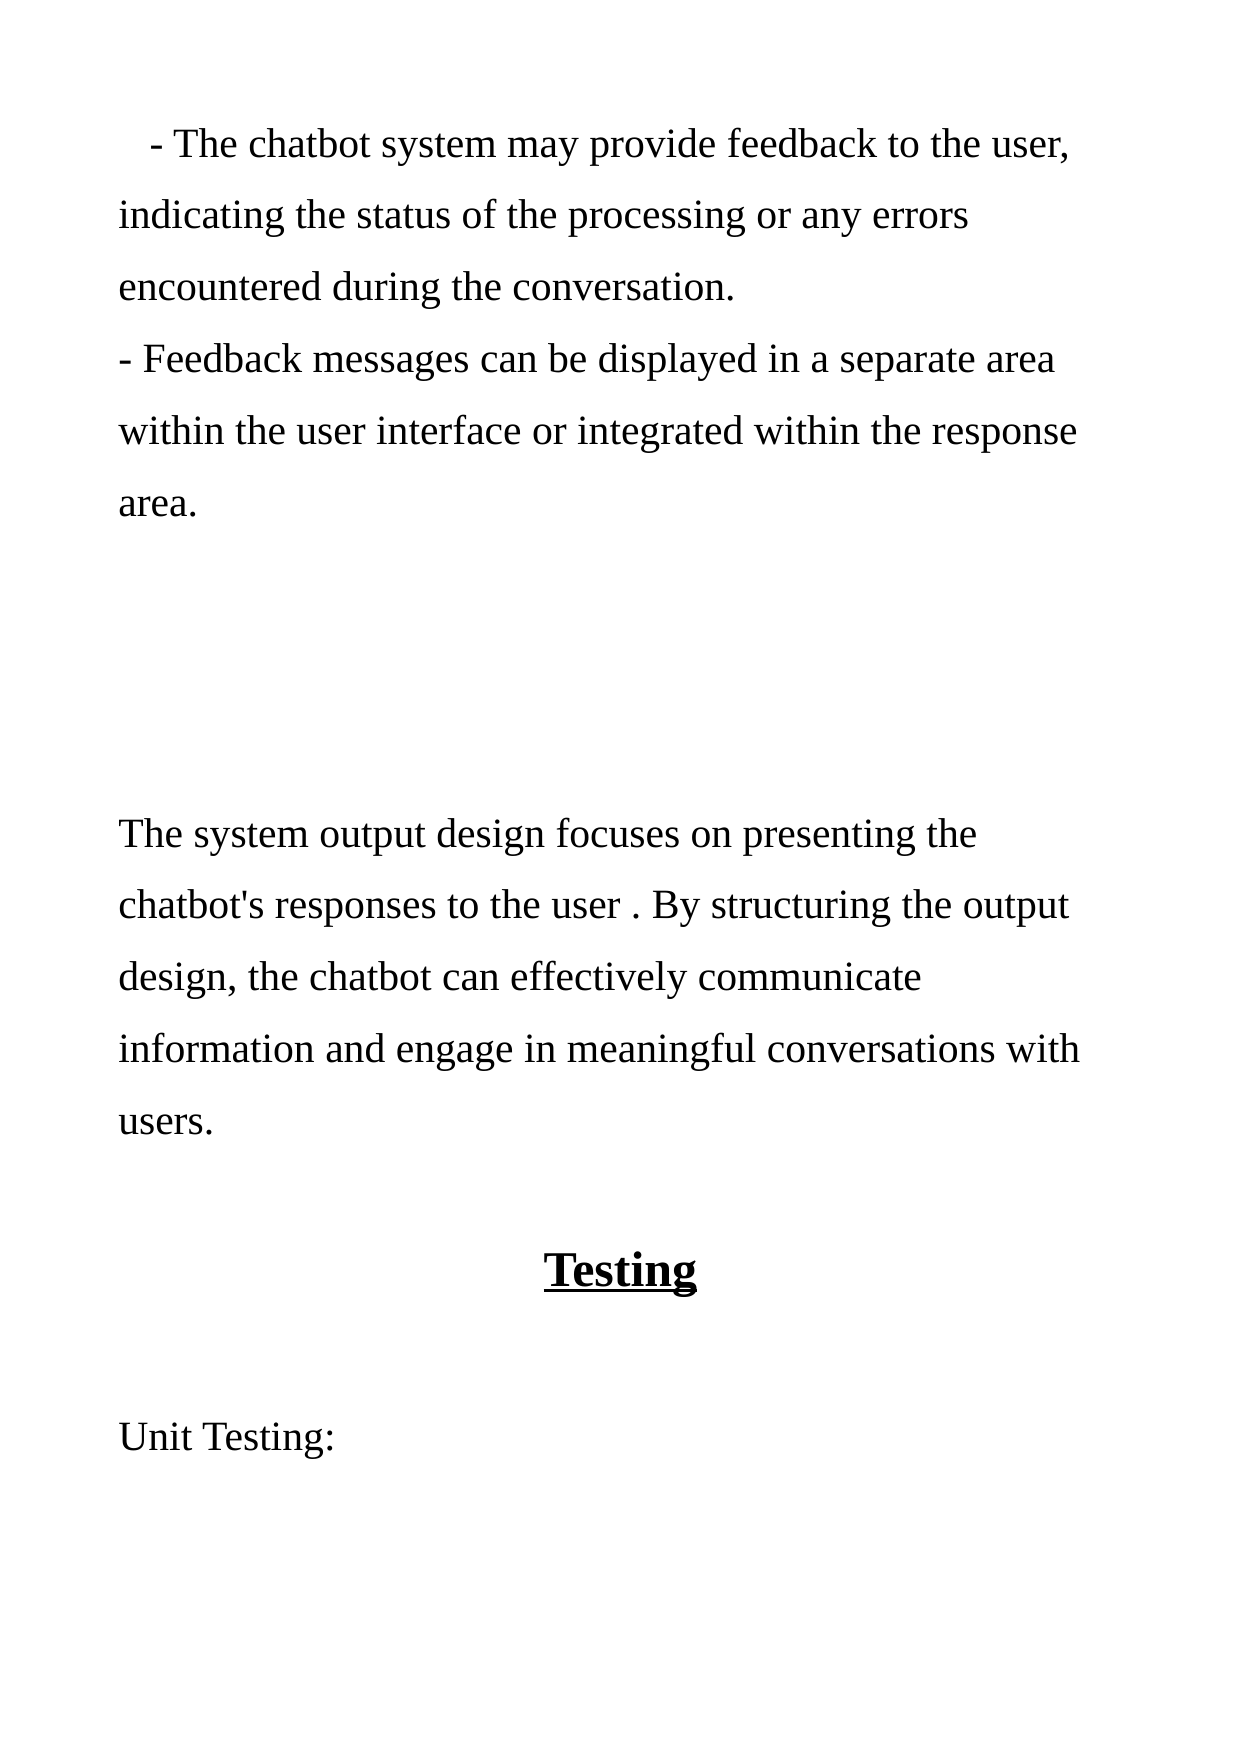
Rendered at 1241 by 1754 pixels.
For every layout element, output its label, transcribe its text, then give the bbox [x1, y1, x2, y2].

text - Feedback messages can be displayed in a separate area within the user interface or integrated within the response area. [118, 334, 1122, 525]
text Testing [118, 1239, 1122, 1297]
text Unit Testing: [118, 1412, 1122, 1460]
text The system output design focuses on presenting the chatbot's responses to the user . By structuring the output design, the chatbot can effectively communicate information and engage in meaningful conversations with users. [118, 808, 1122, 1143]
text - The chatbot system may provide feedback to the user, indicating the status of the processing or any errors encountered during the conversation. [118, 118, 1122, 310]
